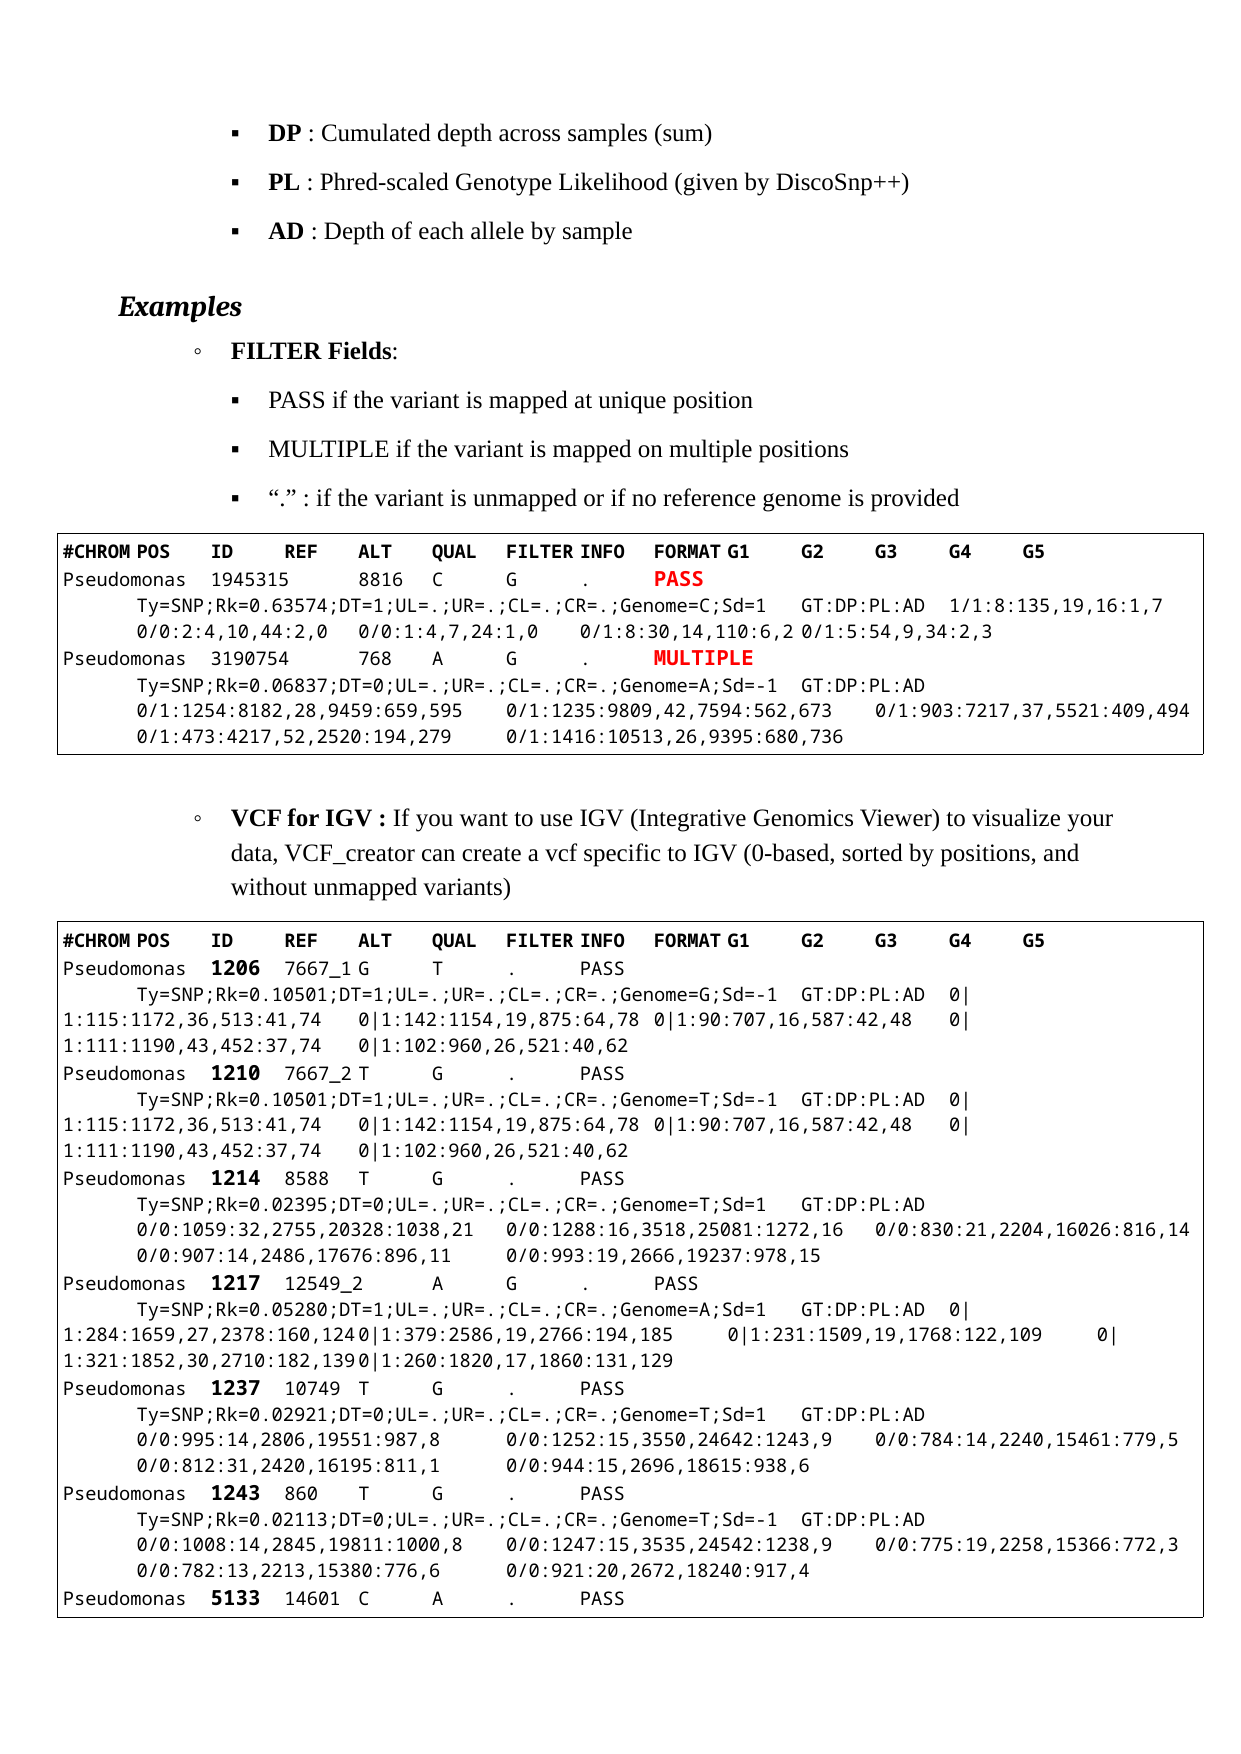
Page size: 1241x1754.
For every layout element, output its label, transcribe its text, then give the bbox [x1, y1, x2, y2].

table_header #CHROM POS ID REF ALT QUAL FILTER INFO FORMAT G1 G2 G3 G4 G5 Pseudomonas 1945315 8816 C G . PASS Ty=SNP;Rk=0.63574;DT=1;UL=.;UR=.;CL=.;CR=.;Genome=C;Sd=1 GT:DP:PL:AD 1/1:8:135,19,16:1,7 0/0:2:4,10,44:2,0 0/0:1:4,7,24:1,0 0/1:8:30,14,110:6,2 0/1:5:54,9,34:2,3 Pseudomonas 3190754 768 A G . MULTIPLE Ty=SNP;Rk=0.06837;DT=0;UL=.;UR=.;CL=.;CR=.;Genome=A;Sd=-1 GT:DP:PL:AD 0/1:1254:8182,28,9459:659,595 0/1:1235:9809,42,7594:562,673 0/1:903:7217,37,5521:409,494 0/1:473:4217,52,2520:194,279 0/1:1416:10513,26,9395:680,736 [58, 534, 1203, 754]
list DP : Cumulated depth across samples (sum) [231, 118, 1122, 147]
list MULTIPLE if the variant is mapped on multiple positions [231, 434, 1122, 463]
list FILTER Fields: [193, 336, 1122, 365]
list PASS if the variant is mapped at unique position [231, 385, 1122, 414]
list VCF for IGV : If you want to use IGV (Integrative Genomics Viewer) to visualize your data, VCF_creator can create a vcf specific to IGV (0-based, sorted by positions, and without unmapped variants) [193, 803, 1122, 901]
table_header #CHROM POS ID REF ALT QUAL FILTER INFO FORMAT G1 G2 G3 G4 G5 Pseudomonas 1206 7667_1 G T . PASS Ty=SNP;Rk=0.10501;DT=1;UL=.;UR=.;CL=.;CR=.;Genome=G;Sd=-1 GT:DP:PL:AD 0|1:115:1172,36,513:41,74 0|1:142:1154,19,875:64,78 0|1:90:707,16,587:42,48 0|1:111:1190,43,452:37,74 0|1:102:960,26,521:40,62 Pseudomonas 1210 7667_2 T G . PASS Ty=SNP;Rk=0.10501;DT=1;UL=.;UR=.;CL=.;CR=.;Genome=T;Sd=-1 GT:DP:PL:AD 0|1:115:1172,36,513:41,74 0|1:142:1154,19,875:64,78 0|1:90:707,16,587:42,48 0|1:111:1190,43,452:37,74 0|1:102:960,26,521:40,62 Pseudomonas 1214 8588 T G . PASS Ty=SNP;Rk=0.02395;DT=0;UL=.;UR=.;CL=.;CR=.;Genome=T;Sd=1 GT:DP:PL:AD 0/0:1059:32,2755,20328:1038,21 0/0:1288:16,3518,25081:1272,16 0/0:830:21,2204,16026:816,14 0/0:907:14,2486,17676:896,11 0/0:993:19,2666,19237:978,15 Pseudomonas 1217 12549_2 A G . PASS Ty=SNP;Rk=0.05280;DT=1;UL=.;UR=.;CL=.;CR=.;Genome=A;Sd=1 GT:DP:PL:AD 0|1:284:1659,27,2378:160,124 0|1:379:2586,19,2766:194,185 0|1:231:1509,19,1768:122,109 0|1:321:1852,30,2710:182,139 0|1:260:1820,17,1860:131,129 Pseudomonas 1237 10749 T G . PASS Ty=SNP;Rk=0.02921;DT=0;UL=.;UR=.;CL=.;CR=.;Genome=T;Sd=1 GT:DP:PL:AD 0/0:995:14,2806,19551:987,8 0/0:1252:15,3550,24642:1243,9 0/0:784:14,2240,15461:779,5 0/0:812:31,2420,16195:811,1 0/0:944:15,2696,18615:938,6 Pseudomonas 1243 860 T G . PASS Ty=SNP;Rk=0.02113;DT=0;UL=.;UR=.;CL=.;CR=.;Genome=T;Sd=-1 GT:DP:PL:AD 0/0:1008:14,2845,19811:1000,8 0/0:1247:15,3535,24542:1238,9 0/0:775:19,2258,15366:772,3 0/0:782:13,2213,15380:776,6 0/0:921:20,2672,18240:917,4 Pseudomonas 5133 14601 C A . PASS [58, 922, 1203, 1617]
subtitle Examples [118, 290, 1122, 324]
list “.” : if the variant is unmapped or if no reference genome is provided [231, 483, 1122, 512]
list PL : Phred-scaled Genotype Likelihood (given by DiscoSnp++) [231, 167, 1122, 196]
list AD : Depth of each allele by sample [231, 216, 1122, 245]
